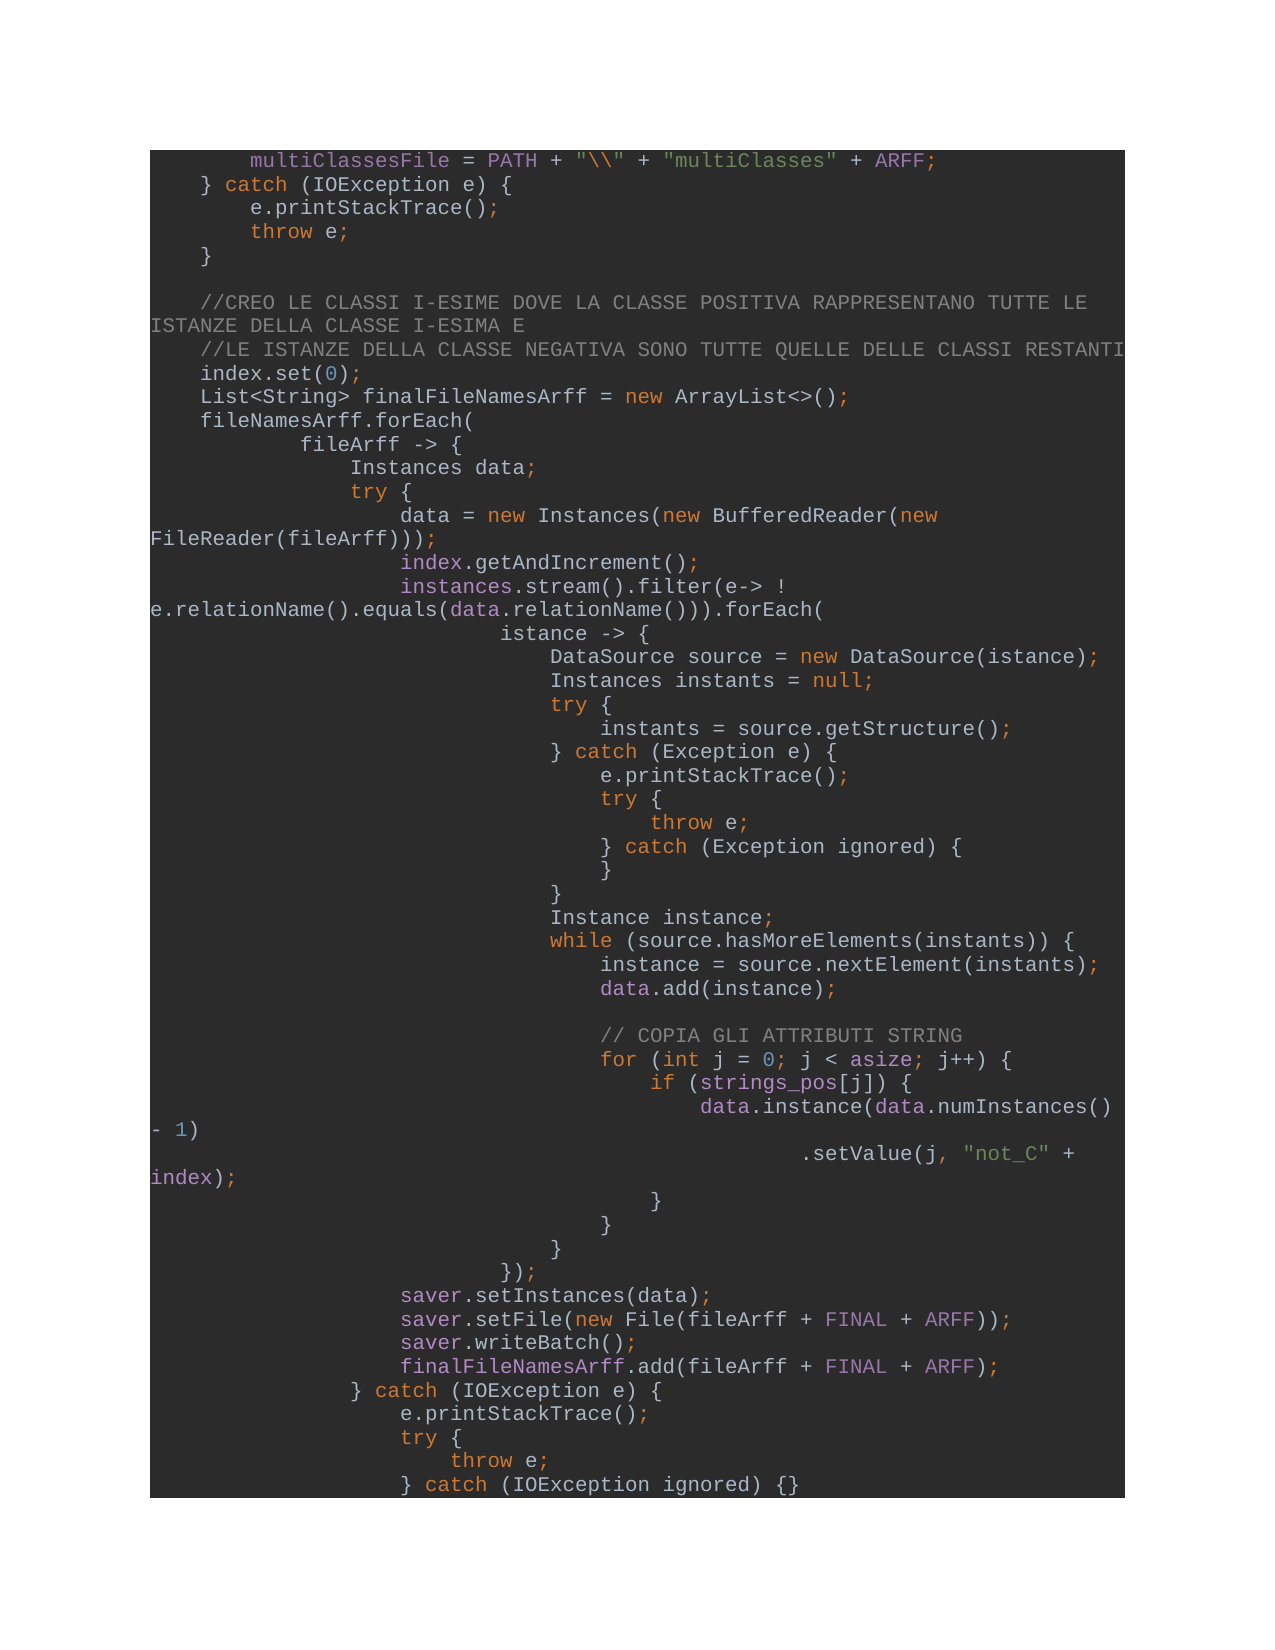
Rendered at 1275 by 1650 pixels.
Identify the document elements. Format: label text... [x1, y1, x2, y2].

text multiClassesFile = PATH + "\\" + "multiClasses" + ARFF; } catch (IOException e) { e.printStackTrace(); throw e; } //CREO LE CLASSI I-ESIME DOVE LA CLASSE POSITIVA RAPPRESENTANO TUTTE LE ISTANZE DELLA CLASSE I-ESIMA E //LE ISTANZE DELLA CLASSE NEGATIVA SONO TUTTE QUELLE DELLE CLASSI RESTANTI index.set(0); List<String> finalFileNamesArff = new ArrayList<>(); fileNamesArff.forEach( fileArff -> { Instances data; try { data = new Instances(new BufferedReader(new FileReader(fileArff))); index.getAndIncrement(); instances.stream().filter(e-> !e.relationName().equals(data.relationName())).forEach( istance -> { DataSource source = new DataSource(istance); Instances instants = null; try { instants = source.getStructure(); } catch (Exception e) { e.printStackTrace(); try { throw e; } catch (Exception ignored) { } } Instance instance; while (source.hasMoreElements(instants)) { instance = source.nextElement(instants); data.add(instance); // COPIA GLI ATTRIBUTI STRING for (int j = 0; j < asize; j++) { if (strings_pos[j]) { data.instance(data.numInstances() - 1) .setValue(j, "not_C" + index); } } } }); saver.setInstances(data); saver.setFile(new File(fileArff + FINAL + ARFF)); saver.writeBatch(); finalFileNamesArff.add(fileArff + FINAL + ARFF); } catch (IOException e) { e.printStackTrace(); try { throw e; } catch (IOException ignored) {} [150, 150, 1125, 1498]
